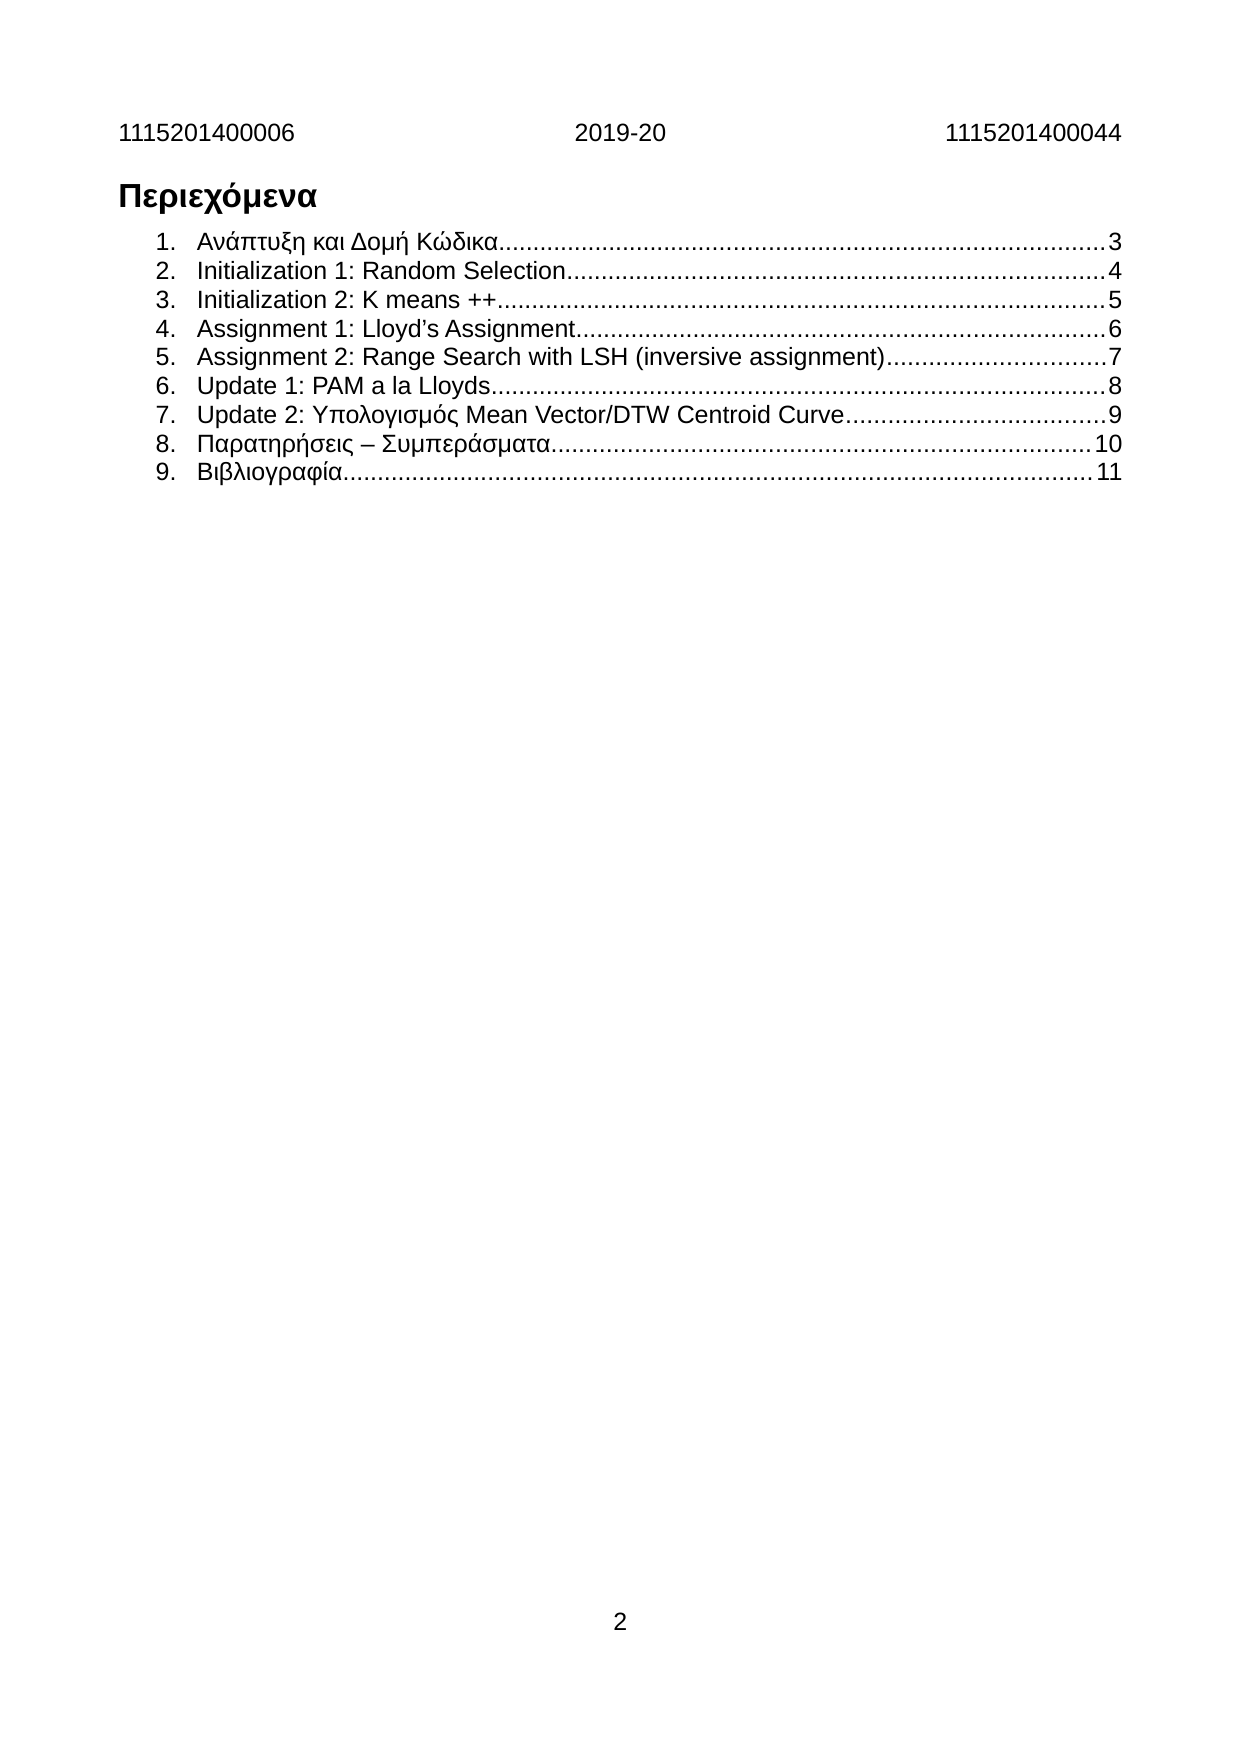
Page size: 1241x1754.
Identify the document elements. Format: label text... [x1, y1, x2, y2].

list Update 2: Υπολογισμός Mean Vector/DTW Centroid Curve 9 [155, 400, 1122, 428]
list Βιβλιογραφία 11 [155, 457, 1122, 486]
list Assignment 1: Lloyd’s Assignment 6 [155, 313, 1122, 342]
list Initialization 2: K means ++ 5 [155, 285, 1122, 313]
list Παρατηρήσεις – Συμπεράσματα 10 [155, 428, 1122, 457]
list Ανάπτυξη και Δομή Κώδικα 3 [155, 227, 1122, 256]
list Initialization 1: Random Selection 4 [155, 256, 1122, 285]
subtitle Περιεχόμενα [118, 176, 1122, 215]
list Assignment 2: Range Search with LSH (inversive assignment) 7 [155, 342, 1122, 371]
list Update 1: PAM a la Lloyds 8 [155, 371, 1122, 400]
